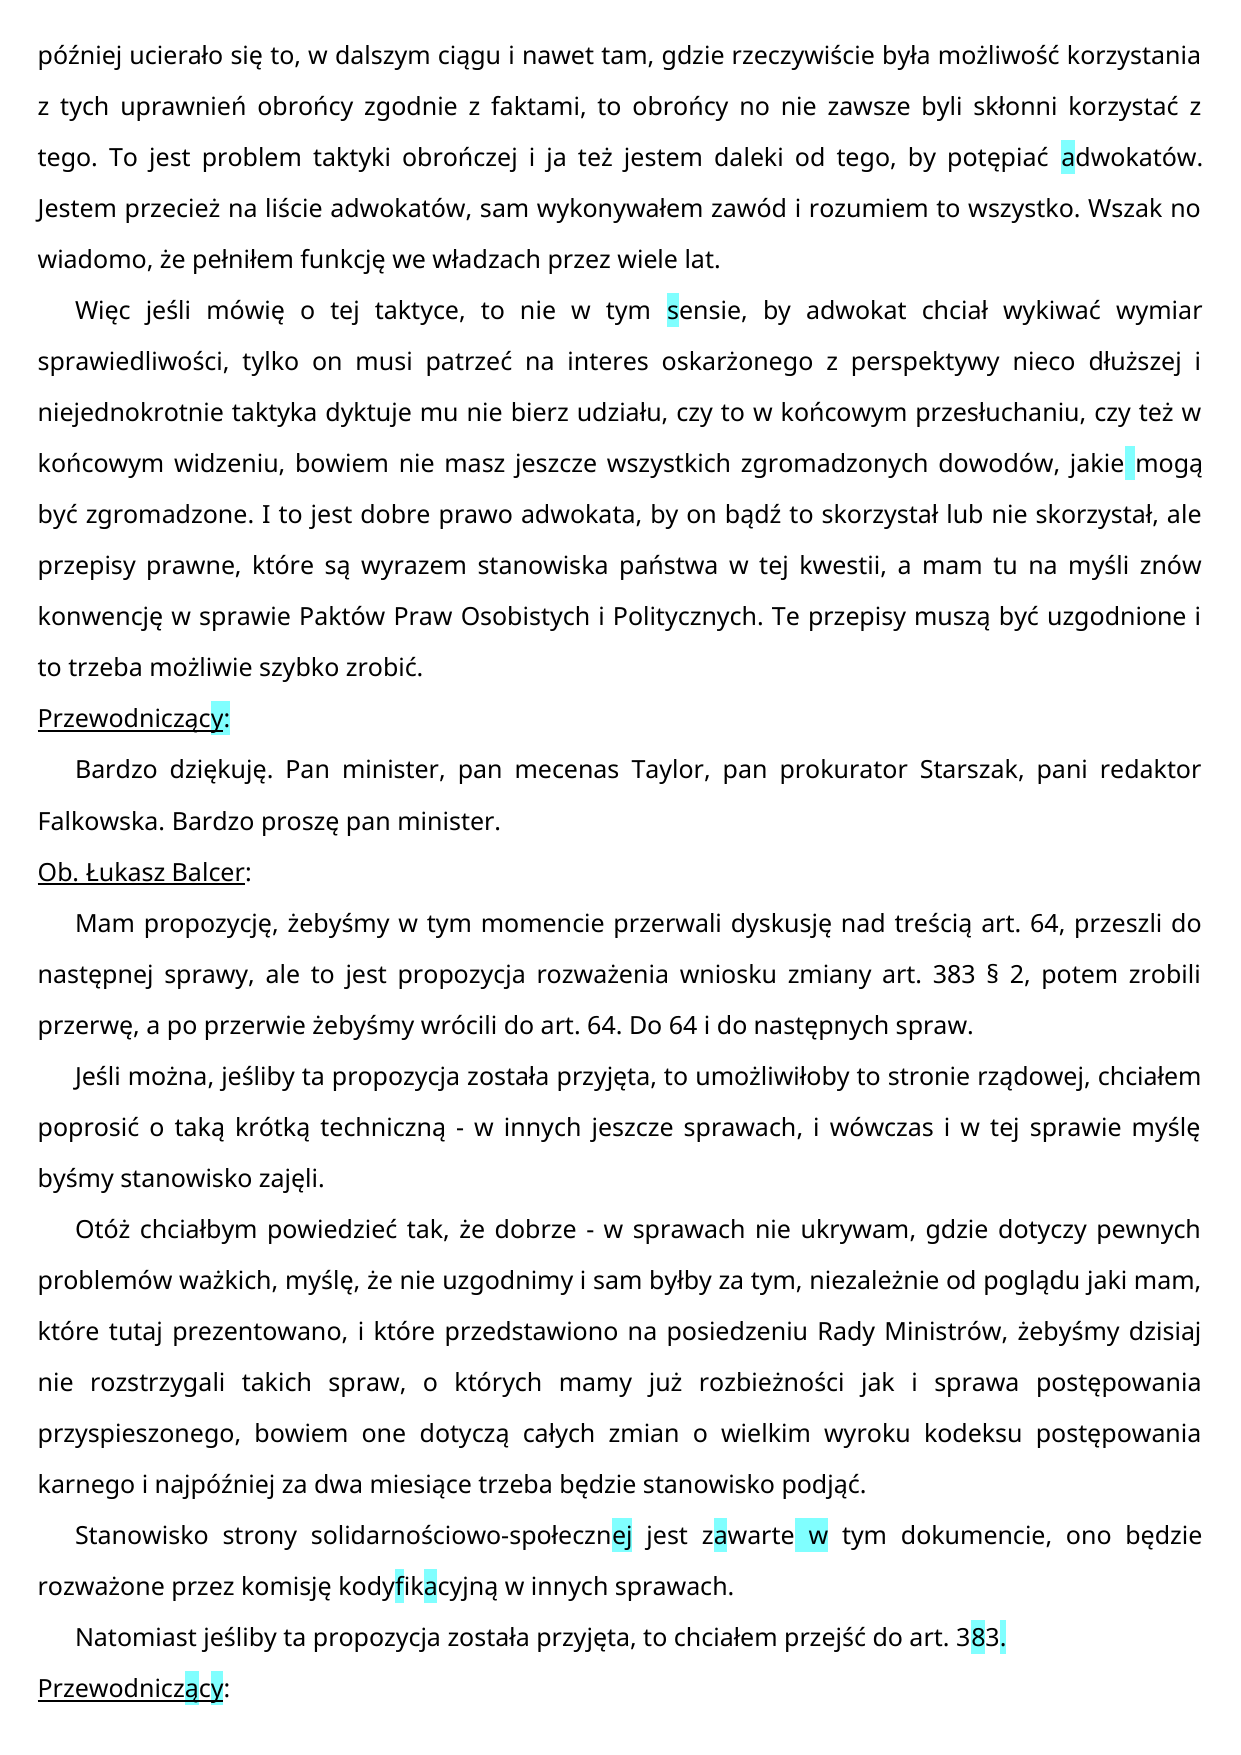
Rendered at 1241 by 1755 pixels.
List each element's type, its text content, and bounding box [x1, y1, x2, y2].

text Przewodniczący: [37, 701, 1203, 735]
text Bardzo dziękuję. Pan minister, pan mecenas Taylor, pan prokurator Starszak, pani redaktor Falkowska. Bardzo proszę pan minister. [37, 752, 1203, 837]
text Jeśli można, jeśliby ta propozycja została przyjęta, to umożliwiłoby to stronie rządowej, chciałem poprosić o taką krótką techniczną - w innych jeszcze sprawach, i wówczas i w tej sprawie myślę byśmy stanowisko zajęli. [37, 1058, 1203, 1194]
text Więc jeśli mówię o tej taktyce, to nie w tym sensie, by adwokat chciał wykiwać wymiar sprawiedliwości, tylko on musi patrzeć na interes oskarżonego z perspektywy nieco dłuższej i niejednokrotnie taktyka dyktuje mu nie bierz udziału, czy to w końcowym przesłuchaniu, czy też w końcowym widzeniu, bowiem nie masz jeszcze wszystkich zgromadzonych dowodów, jakie mogą być zgromadzone. I to jest dobre prawo adwokata, by on bądź to skorzystał lub nie skorzystał, ale przepisy prawne, które są wyrazem stanowiska państwa w tej kwestii, a mam tu na myśli znów konwencję w sprawie Paktów Praw Osobistych i Politycznych. Te przepisy muszą być uzgodnione i to trzeba możliwie szybko zrobić. [37, 293, 1203, 684]
text później ucierało się to, w dalszym ciągu i nawet tam, gdzie rzeczywiście była możliwość korzystania z tych uprawnień obrońcy zgodnie z faktami, to obrońcy no nie zawsze byli skłonni korzystać z tego. To jest problem taktyki obrończej i ja też jestem daleki od tego, by potępiać adwokatów. Jestem przecież na liście adwokatów, sam wykonywałem zawód i rozumiem to wszystko. Wszak no wiadomo, że pełniłem funkcję we władzach przez wiele lat. [37, 37, 1203, 276]
text Stanowisko strony solidarnościowo-społecznej jest zawarte w tym dokumencie, ono będzie rozważone przez komisję kodyfikacyjną w innych sprawach. [37, 1518, 1203, 1603]
text Przewodniczący: [37, 1671, 1203, 1705]
text Natomiast jeśliby ta propozycja została przyjęta, to chciałem przejść do art. 383. [37, 1620, 1203, 1654]
text Ob. Łukasz Balcer: [37, 854, 1203, 888]
text Otóż chciałbym powiedzieć tak, że dobrze - w sprawach nie ukrywam, gdzie dotyczy pewnych problemów ważkich, myślę, że nie uzgodnimy i sam byłby za tym, niezależnie od poglądu jaki mam, które tutaj prezentowano, i które przedstawiono na posiedzeniu Rady Ministrów, żebyśmy dzisiaj nie rozstrzygali takich spraw, o których mamy już rozbieżności jak i sprawa postępowania przyspieszonego, bowiem one dotyczą całych zmian o wielkim wyroku kodeksu postępowania karnego i najpóźniej za dwa miesiące trzeba będzie stanowisko podjąć. [37, 1211, 1203, 1501]
text Mam propozycję, żebyśmy w tym momencie przerwali dyskusję nad treścią art. 64, przeszli do następnej sprawy, ale to jest propozycja rozważenia wniosku zmiany art. 383 § 2, potem zrobili przerwę, a po przerwie żebyśmy wrócili do art. 64. Do 64 i do następnych spraw. [37, 905, 1203, 1041]
